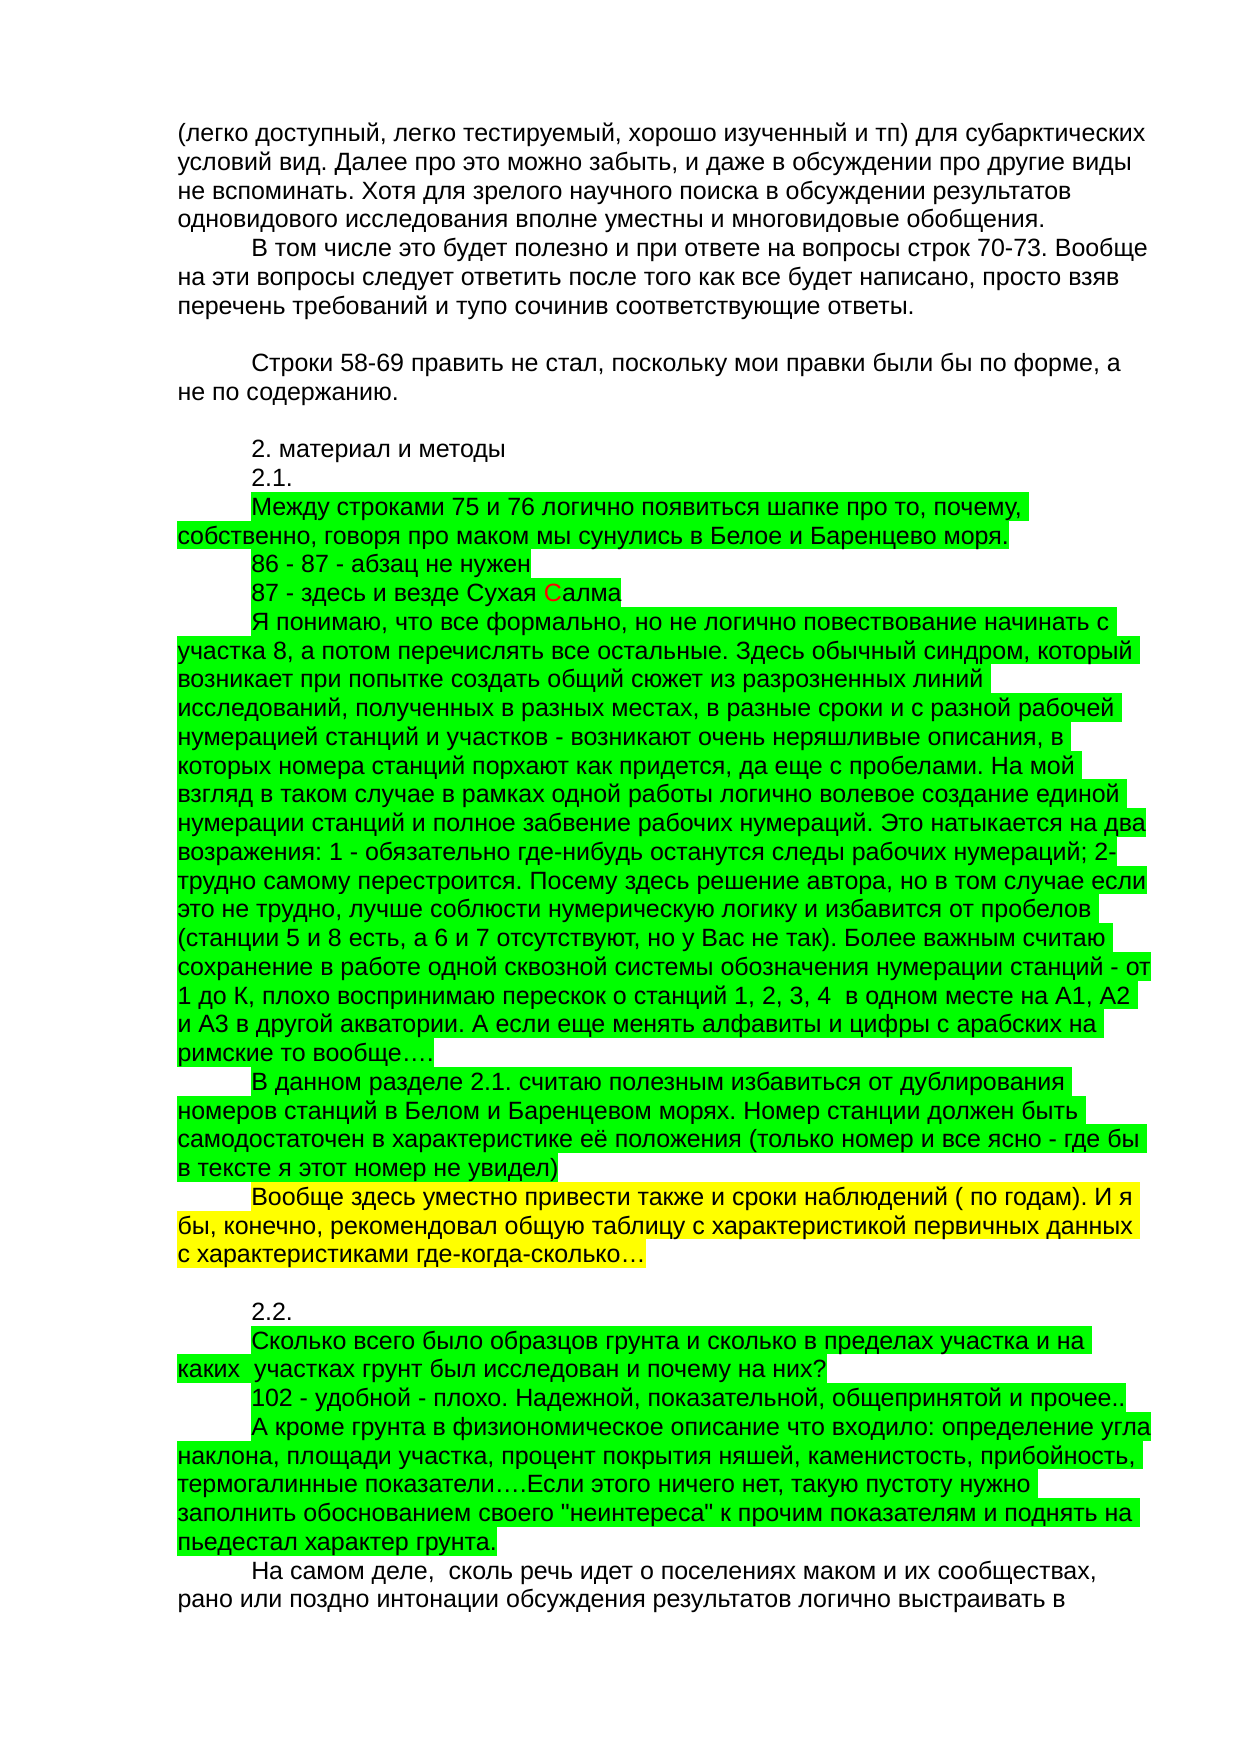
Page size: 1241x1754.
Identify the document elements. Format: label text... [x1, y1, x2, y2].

text А кроме грунта в физиономическое описание что входило: определение угла наклона, площади участка, процент покрытия няшей, каменистость, прибойность, термогалинные показатели….Если этого ничего нет, такую пустоту нужно заполнить обоснованием своего "неинтереса" к прочим показателям и поднять на пьедестал характер грунта. [177, 1412, 1152, 1556]
text 102 - удобной - плохо. Надежной, показательной, общепринятой и прочее.. [177, 1383, 1152, 1412]
text Я понимаю, что все формально, но не логично повествование начинать с участка 8, а потом перечислять все остальные. Здесь обычный синдром, который возникает при попытке создать общий сюжет из разрозненных линий исследований, полученных в разных местах, в разные сроки и с разной рабочей нумерацией станций и участков - возникают очень неряшливые описания, в которых номера станций порхают как придется, да еще с пробелами. На мой взгляд в таком случае в рамках одной работы логично волевое создание единой нумерации станций и полное забвение рабочих нумераций. Это натыкается на два возражения: 1 - обязательно где-нибудь останутся следы рабочих нумераций; 2-трудно самому перестроится. Посему здесь решение автора, но в том случае если это не трудно, лучше соблюсти нумерическую логику и избавится от пробелов (станции 5 и 8 есть, а 6 и 7 отсутствуют, но у Вас не так). Более важным считаю сохранение в работе одной сквозной системы обозначения нумерации станций - от 1 до К, плохо воспринимаю перескок о станций 1, 2, 3, 4 в одном месте на А1, А2 и А3 в другой акватории. А если еще менять алфавиты и цифры с арабских на римские то вообще…. [177, 607, 1152, 1067]
text 87 - здесь и везде Сухая Салма [177, 578, 1152, 607]
text Сколько всего было образцов грунта и сколько в пределах участка и на каких участках грунт был исследован и почему на них? [177, 1326, 1152, 1383]
text 2.2. [177, 1297, 1152, 1326]
text В том числе это будет полезно и при ответе на вопросы строк 70-73. Вообще на эти вопросы следует ответить после того как все будет написано, просто взяв перечень требований и тупо сочинив соответствующие ответы. [177, 233, 1152, 319]
text Между строками 75 и 76 логично появиться шапке про то, почему, собственно, говоря про маком мы сунулись в Белое и Баренцево моря. [177, 492, 1152, 549]
text Вообще здесь уместно привести также и сроки наблюдений ( по годам). И я бы, конечно, рекомендовал общую таблицу с характеристикой первичных данных с характеристиками где-когда-сколько… [177, 1182, 1152, 1268]
text (легко доступный, легко тестируемый, хорошо изученный и тп) для субарктических условий вид. Далее про это можно забыть, и даже в обсуждении про другие виды не вспоминать. Хотя для зрелого научного поиска в обсуждении результатов одновидового исследования вполне уместны и многовидовые обобщения. [177, 118, 1152, 233]
text 86 - 87 - абзац не нужен [177, 549, 1152, 578]
text Строки 58-69 править не стал, поскольку мои правки были бы по форме, а не по содержанию. [177, 348, 1152, 406]
text В данном разделе 2.1. считаю полезным избавиться от дублирования номеров станций в Белом и Баренцевом морях. Номер станции должен быть самодостаточен в характеристике её положения (только номер и все ясно - где бы в тексте я этот номер не увидел) [177, 1067, 1152, 1182]
text 2. материал и методы [177, 434, 1152, 463]
text 2.1. [177, 463, 1152, 492]
text На самом деле, сколь речь идет о поселениях маком и их сообществах, рано или поздно интонации обсуждения результатов логично выстраивать в [177, 1556, 1152, 1613]
